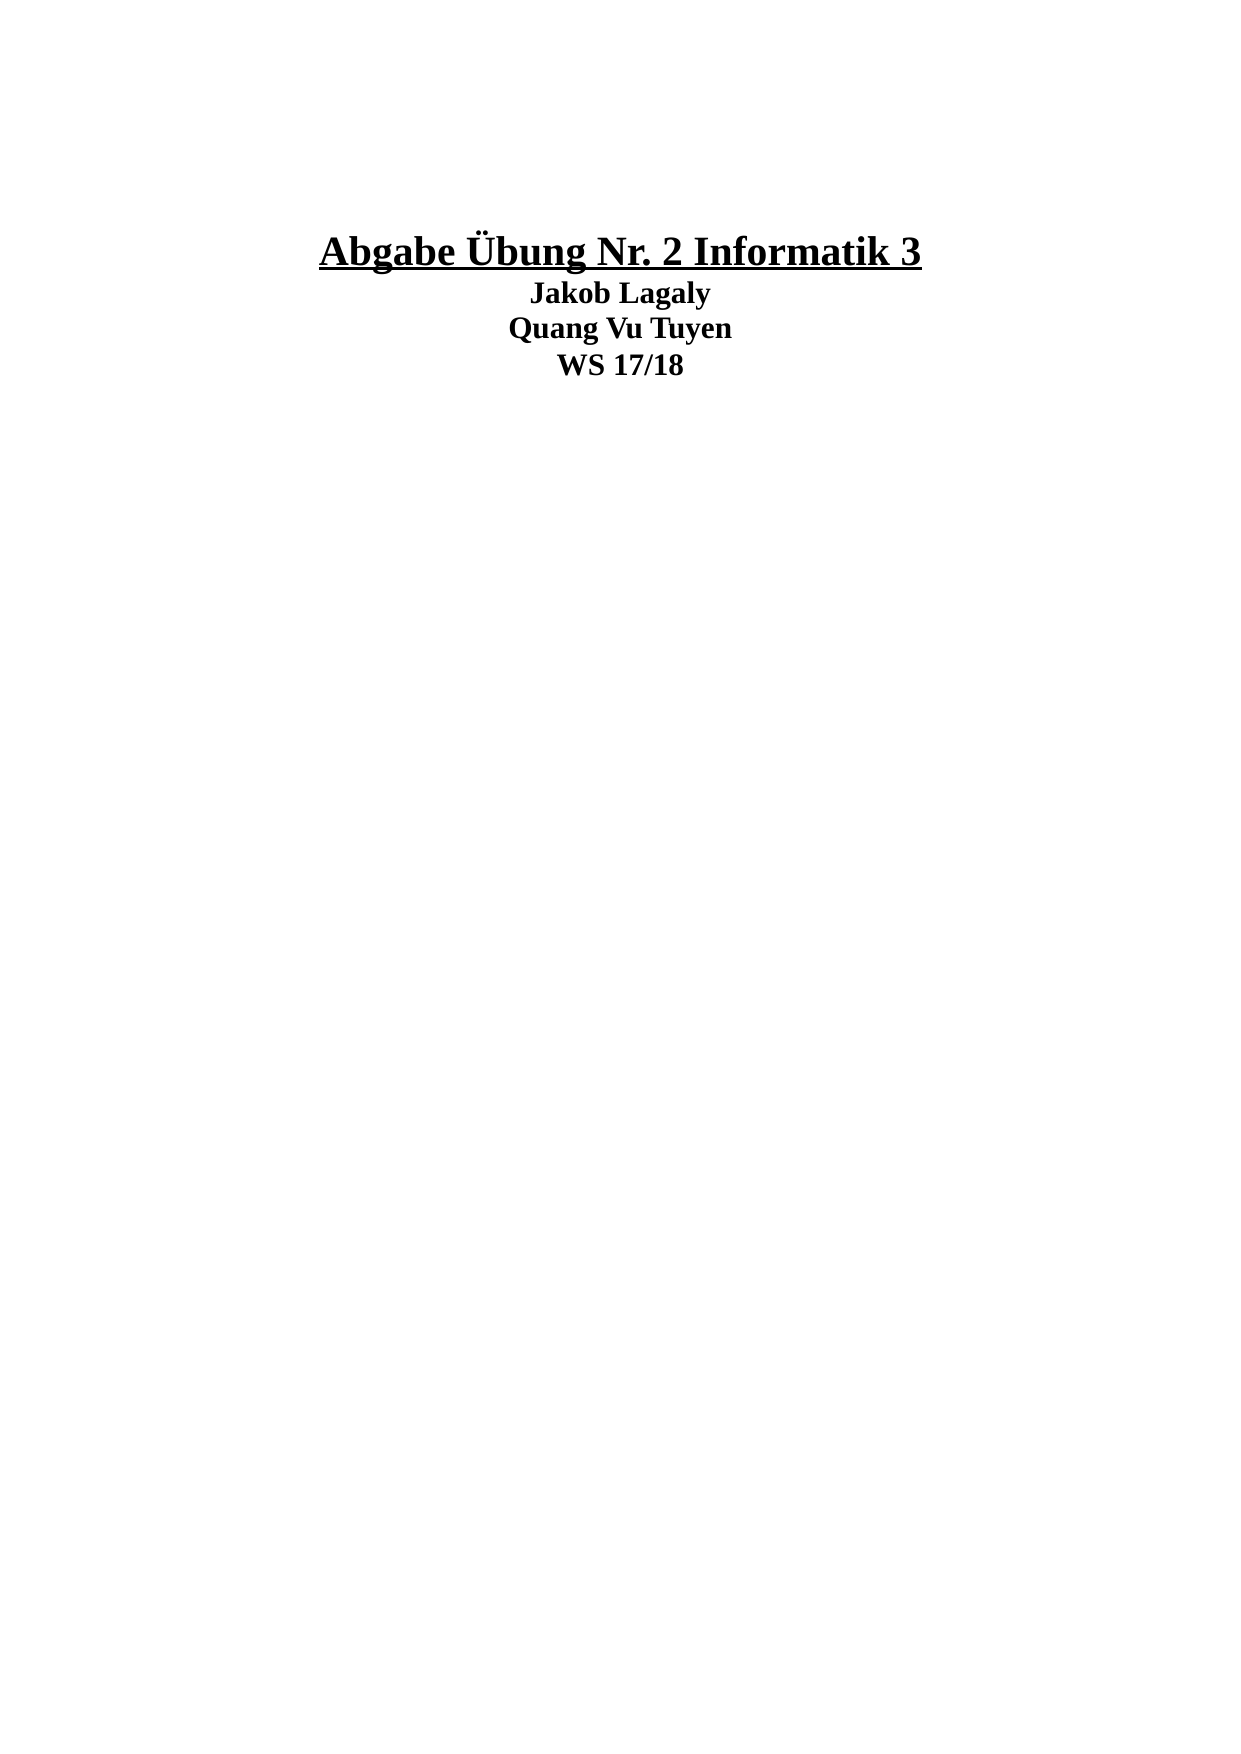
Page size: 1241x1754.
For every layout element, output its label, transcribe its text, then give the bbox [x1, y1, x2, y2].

text Jakob Lagaly [118, 274, 1122, 310]
text WS 17/18 [118, 346, 1122, 382]
text Quang Vu Tuyen [118, 310, 1122, 346]
text Abgabe Übung Nr. 2 Informatik 3 [118, 226, 1122, 274]
